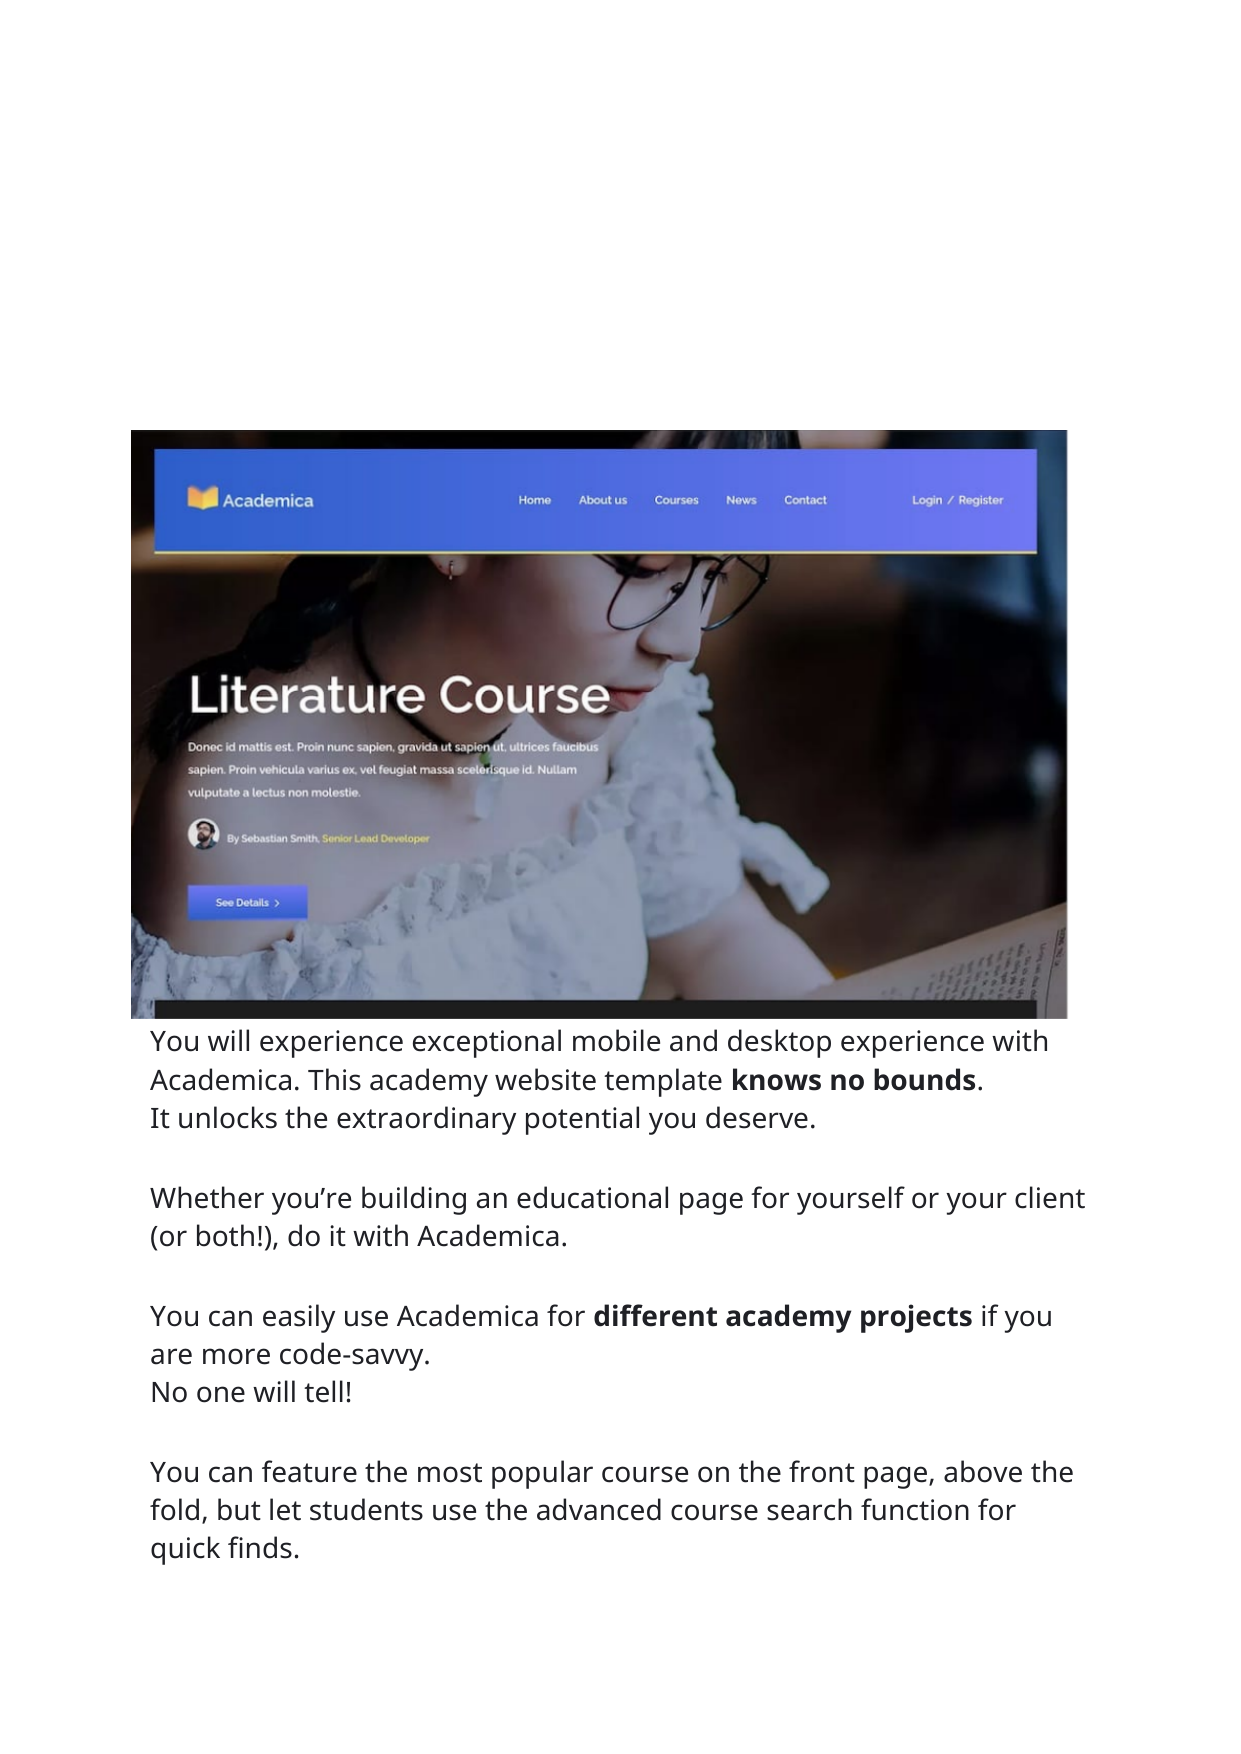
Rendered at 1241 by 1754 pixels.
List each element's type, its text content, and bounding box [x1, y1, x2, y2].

text You will experience exceptional mobile and desktop experience with Academica. This academy website template knows no bounds. [150, 485, 1090, 1098]
text No one will tell! [150, 1372, 1090, 1411]
text You can easily use Academica for different academy projects if you are more code-savvy. [150, 1296, 1090, 1372]
text Whether you’re building an educational page for yourself or your client (or both!), do it with Academica. [150, 1178, 1090, 1254]
text It unlocks the extraordinary potential you deserve. [150, 1098, 1090, 1137]
text You can feature the most popular course on the front page, above the fold, but let students use the advanced course search function for quick finds. [150, 1452, 1090, 1567]
